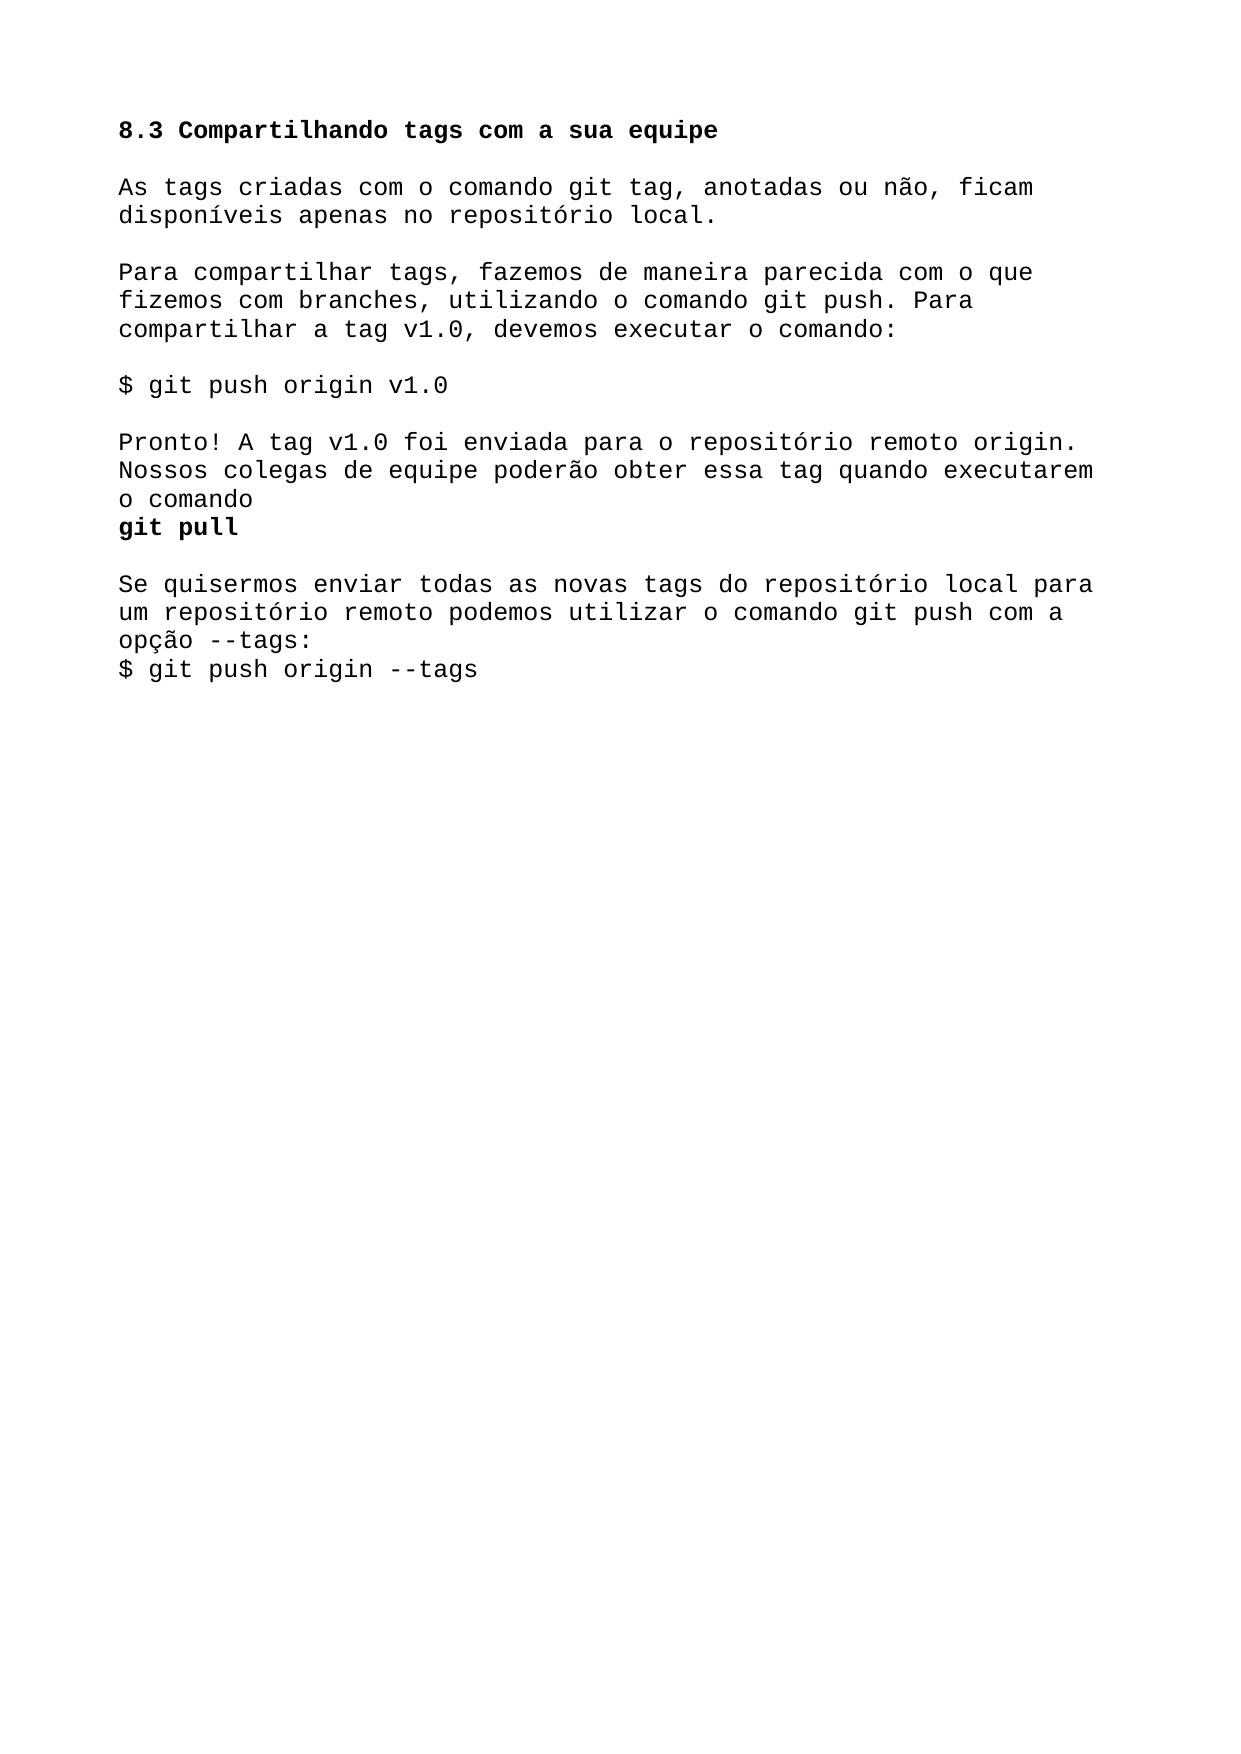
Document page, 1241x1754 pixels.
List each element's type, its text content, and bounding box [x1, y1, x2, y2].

text $ git push origin v1.0 [118, 373, 1122, 401]
text As tags criadas com o comando git tag, anotadas ou não, ficam disponíveis apenas no repositório local. [118, 175, 1122, 231]
text git pull [118, 515, 1122, 543]
text Se quisermos enviar todas as novas tags do repositório local para um repositório remoto podemos utilizar o comando git push com a opção --tags: [118, 571, 1122, 656]
text $ git push origin --tags [118, 656, 1122, 685]
text Pronto! A tag v1.0 foi enviada para o repositório remoto origin. Nossos colegas de equipe poderão obter essa tag quando executarem o comando [118, 430, 1122, 515]
text 8.3 Compartilhando tags com a sua equipe [118, 118, 1122, 146]
text Para compartilhar tags, fazemos de maneira parecida com o que fizemos com branches, utilizando o comando git push. Para compartilhar a tag v1.0, devemos executar o comando: [118, 260, 1122, 345]
